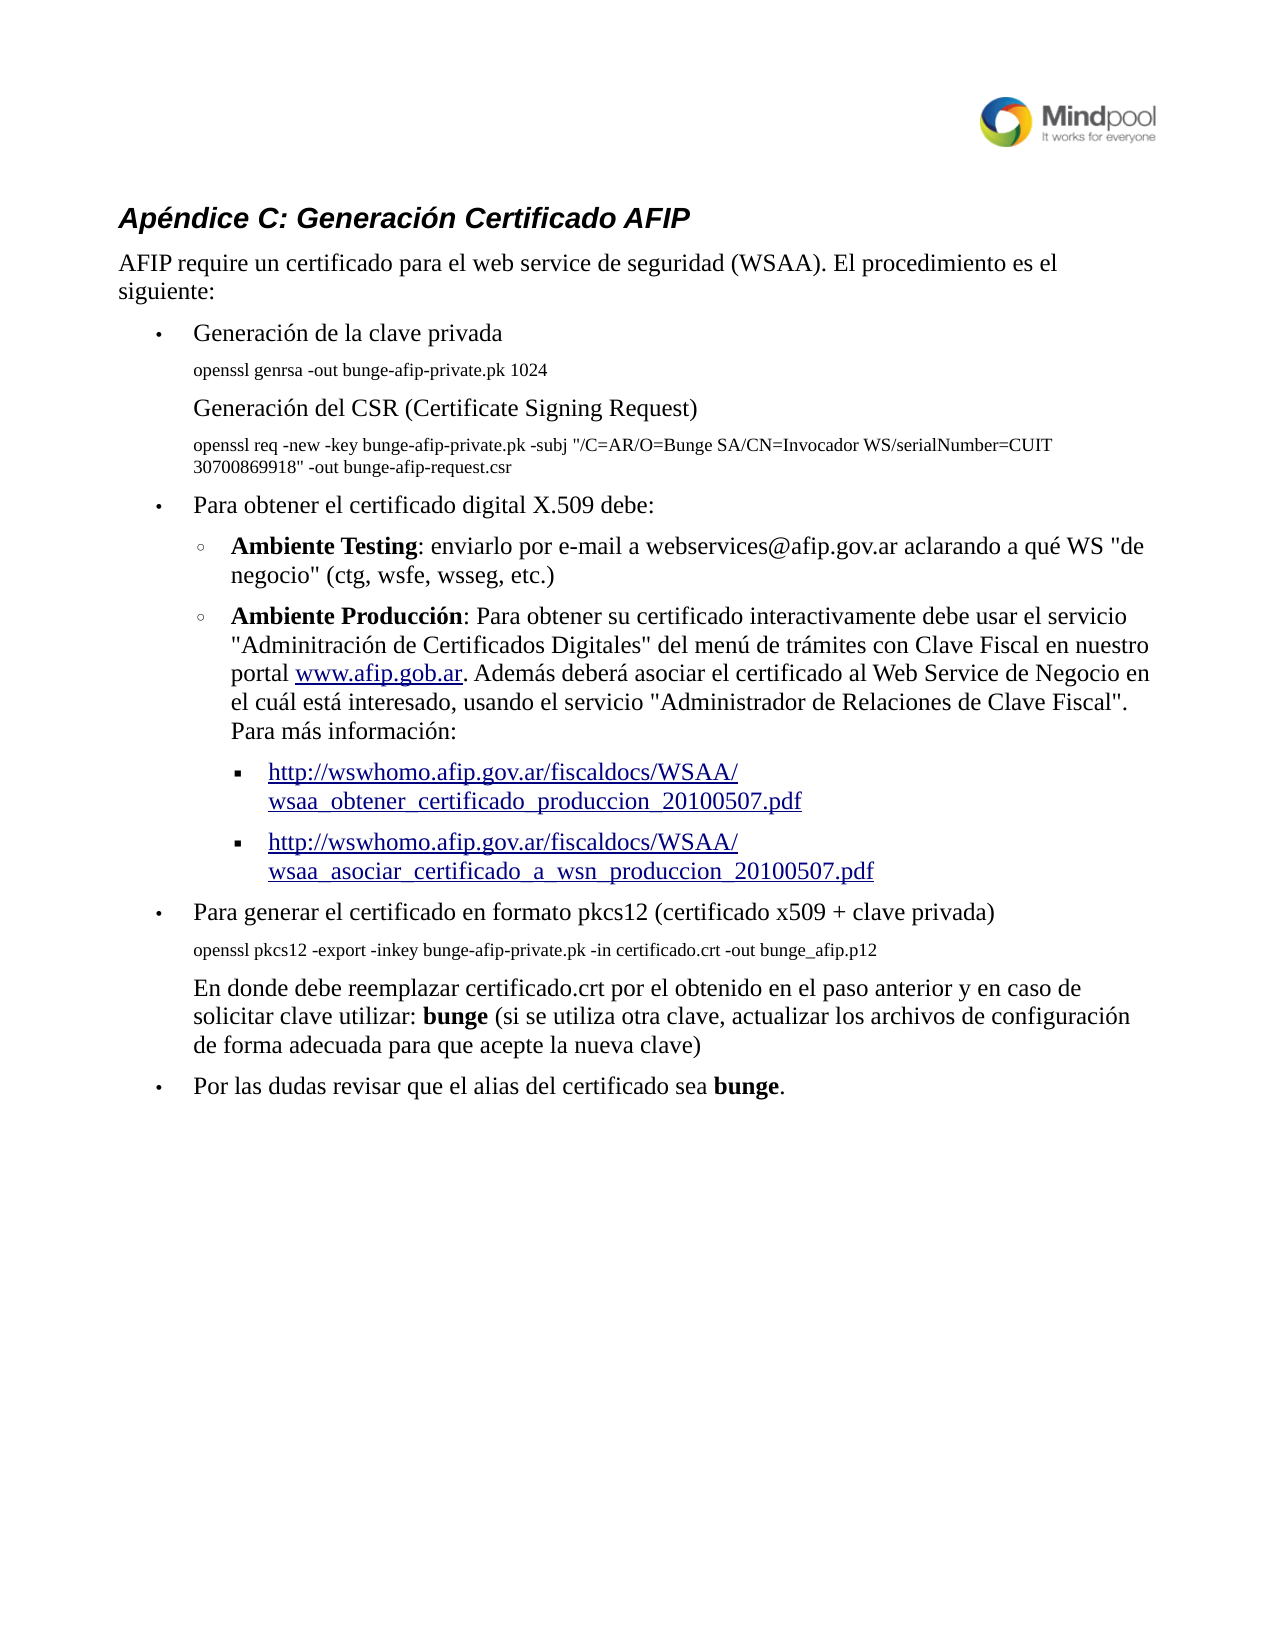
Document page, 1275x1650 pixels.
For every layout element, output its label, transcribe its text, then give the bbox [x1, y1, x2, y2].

list openssl pkcs12 -export -inkey bunge-afip-private.pk -in certificado.crt -out bunge_afip.p12 [156, 938, 1157, 960]
list http://wswhomo.afip.gov.ar/fiscaldocs/WSAA/wsaa_obtener_certificado_produccion_20100507.pdf [231, 757, 1157, 815]
list openssl genrsa -out bunge-afip-private.pk 1024 [156, 359, 1157, 380]
text AFIP require un certificado para el web service de seguridad (WSAA). El procedimiento es el siguiente: [118, 248, 1157, 305]
list Ambiente Producción: Para obtener su certificado interactivamente debe usar el servicio "Adminitración de Certificados Digitales" del menú de trámites con Clave Fiscal en nuestro portal www.afip.gob.ar. Además deberá asociar el certificado al Web Service de Negocio en el cuál está interesado, usando el servicio "Administrador de Relaciones de Clave Fiscal". Para más información: [193, 601, 1157, 745]
picture [980, 97, 1156, 147]
list Para generar el certificado en formato pkcs12 (certificado x509 + clave privada) [156, 897, 1157, 926]
subtitle Apéndice C: Generación Certificado AFIP [118, 202, 1157, 235]
list Para obtener el certificado digital X.509 debe: [156, 490, 1157, 518]
list En donde debe reemplazar certificado.crt por el obtenido en el paso anterior y en caso de solicitar clave utilizar: bunge (si se utiliza otra clave, actualizar los archivos de configuración de forma adecuada para que acepte la nueva clave) [156, 973, 1157, 1059]
list Generación del CSR (Certificate Signing Request) [156, 393, 1157, 422]
list Por las dudas revisar que el alias del certificado sea bunge. [156, 1071, 1157, 1100]
list openssl req -new -key bunge-afip-private.pk -subj "/C=AR/O=Bunge SA/CN=Invocador WS/serialNumber=CUIT 30700869918" -out bunge-afip-request.csr [156, 434, 1157, 477]
list Ambiente Testing: enviarlo por e-mail a webservices@afip.gov.ar aclarando a qué WS "de negocio" (ctg, wsfe, wsseg, etc.) [193, 531, 1157, 588]
list http://wswhomo.afip.gov.ar/fiscaldocs/WSAA/wsaa_asociar_certificado_a_wsn_produccion_20100507.pdf [231, 827, 1157, 885]
list Generación de la clave privada [156, 318, 1157, 346]
